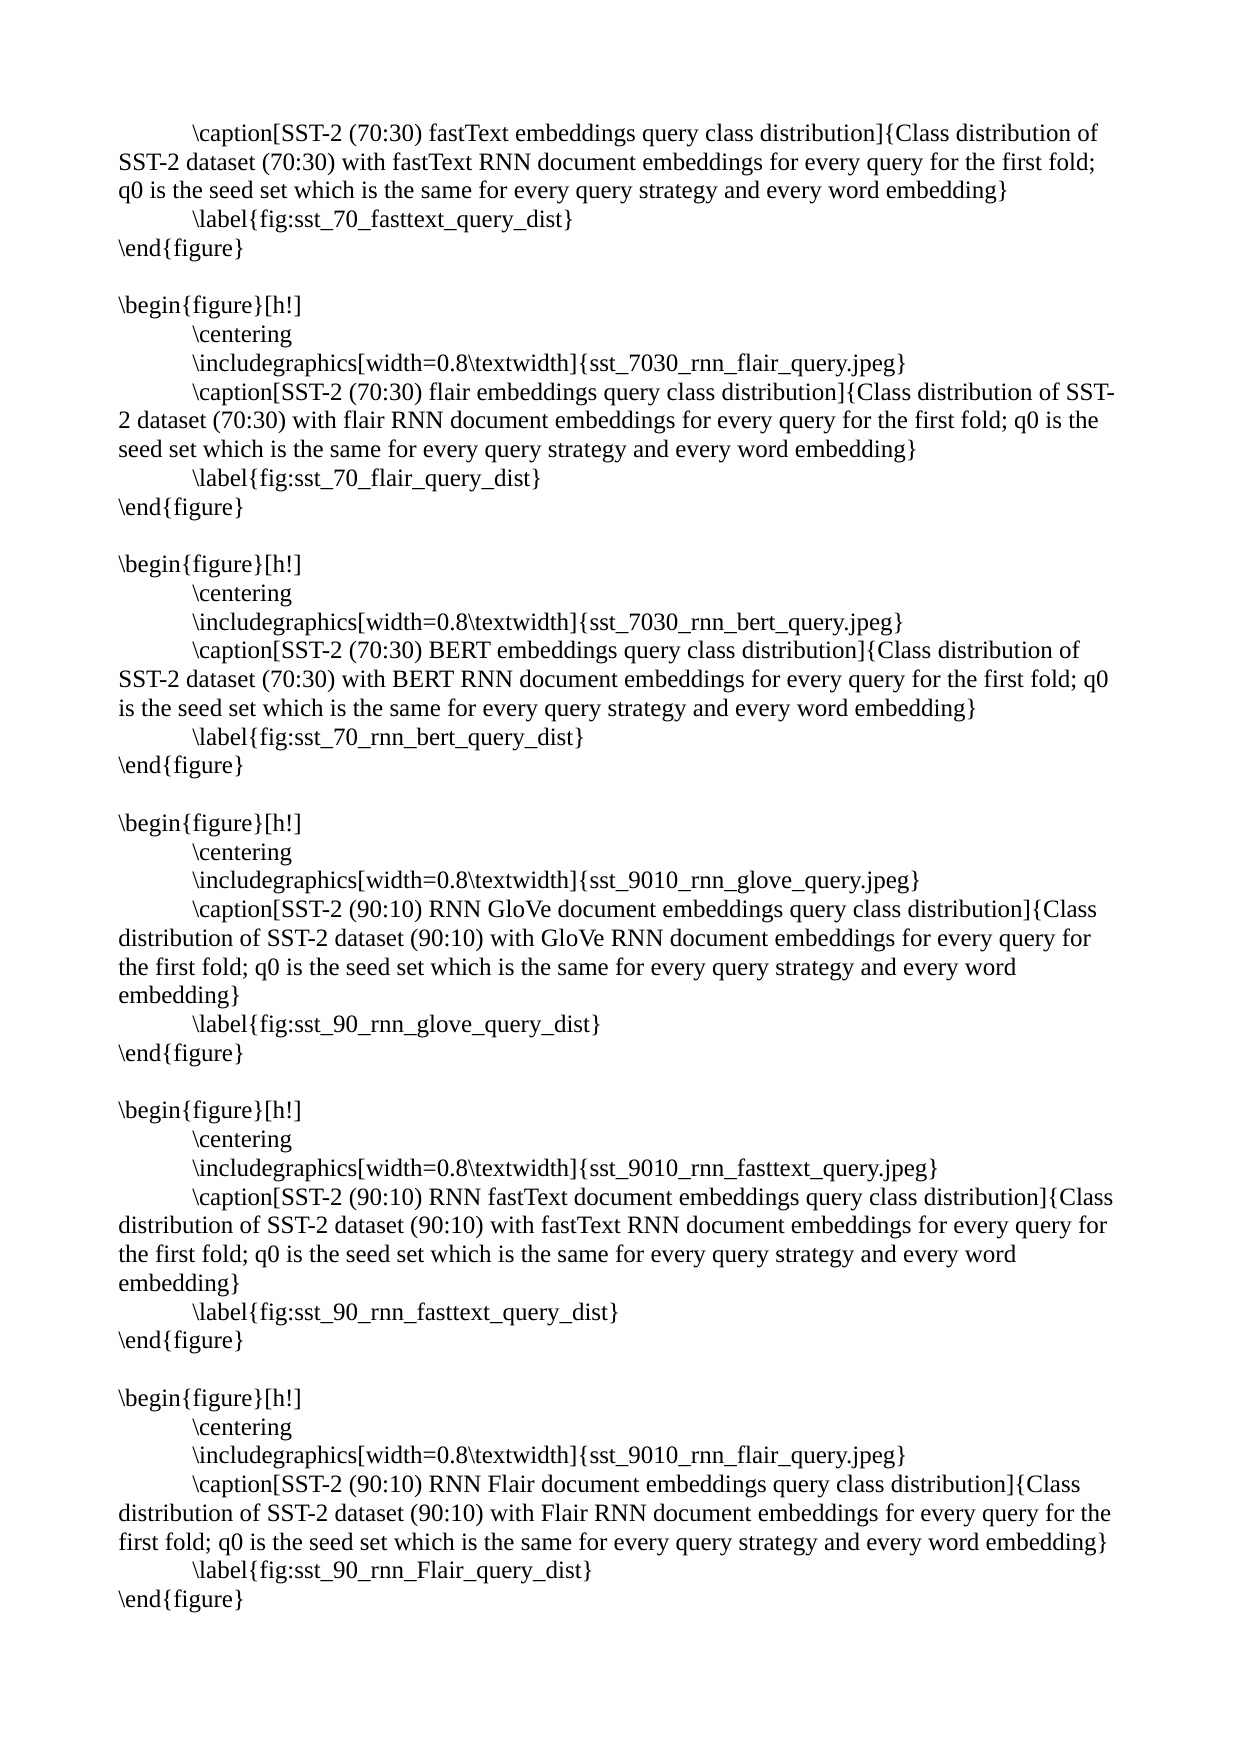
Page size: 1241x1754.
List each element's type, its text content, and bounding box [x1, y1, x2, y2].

text \caption[SST-2 (70:30) flair embeddings query class distribution]{Class distribution of SST-2 dataset (70:30) with flair RNN document embeddings for every query for the first fold; q0 is the seed set which is the same for every query strategy and every word embedding} [118, 377, 1122, 463]
text \centering [118, 578, 1122, 607]
text \end{figure} [118, 751, 1122, 779]
text \begin{figure}[h!] [118, 1383, 1122, 1412]
text \end{figure} [118, 1038, 1122, 1067]
text \centering [118, 319, 1122, 348]
text \end{figure} [118, 1584, 1122, 1613]
text \end{figure} [118, 1326, 1122, 1354]
text \begin{figure}[h!] [118, 291, 1122, 319]
text \caption[SST-2 (90:10) RNN Flair document embeddings query class distribution]{Class distribution of SST-2 dataset (90:10) with Flair RNN document embeddings for every query for the first fold; q0 is the seed set which is the same for every query strategy and every word embedding} [118, 1469, 1122, 1556]
text \caption[SST-2 (70:30) BERT embeddings query class distribution]{Class distribution of SST-2 dataset (70:30) with BERT RNN document embeddings for every query for the first fold; q0 is the seed set which is the same for every query strategy and every word embedding} [118, 636, 1122, 722]
text \includegraphics[width=0.8\textwidth]{sst_9010_rnn_flair_query.jpeg} [118, 1441, 1122, 1469]
text \begin{figure}[h!] [118, 549, 1122, 578]
text \caption[SST-2 (90:10) RNN fastText document embeddings query class distribution]{Class distribution of SST-2 dataset (90:10) with fastText RNN document embeddings for every query for the first fold; q0 is the seed set which is the same for every query strategy and every word embedding} [118, 1182, 1122, 1297]
text \includegraphics[width=0.8\textwidth]{sst_9010_rnn_glove_query.jpeg} [118, 866, 1122, 894]
text \begin{figure}[h!] [118, 1096, 1122, 1124]
text \includegraphics[width=0.8\textwidth]{sst_9010_rnn_fasttext_query.jpeg} [118, 1153, 1122, 1182]
text \centering [118, 1412, 1122, 1441]
text \centering [118, 837, 1122, 866]
text \label{fig:sst_70_fasttext_query_dist} [118, 204, 1122, 233]
text \centering [118, 1124, 1122, 1153]
text \includegraphics[width=0.8\textwidth]{sst_7030_rnn_bert_query.jpeg} [118, 607, 1122, 636]
text \caption[SST-2 (70:30) fastText embeddings query class distribution]{Class distribution of SST-2 dataset (70:30) with fastText RNN document embeddings for every query for the first fold; q0 is the seed set which is the same for every query strategy and every word embedding} [118, 118, 1122, 204]
text \begin{figure}[h!] [118, 808, 1122, 837]
text \end{figure} [118, 233, 1122, 262]
text \includegraphics[width=0.8\textwidth]{sst_7030_rnn_flair_query.jpeg} [118, 348, 1122, 377]
text \label{fig:sst_90_rnn_Flair_query_dist} [118, 1556, 1122, 1584]
text \label{fig:sst_90_rnn_fasttext_query_dist} [118, 1297, 1122, 1326]
text \label{fig:sst_70_rnn_bert_query_dist} [118, 722, 1122, 751]
text \label{fig:sst_70_flair_query_dist} [118, 463, 1122, 492]
text \end{figure} [118, 492, 1122, 521]
text \label{fig:sst_90_rnn_glove_query_dist} [118, 1009, 1122, 1038]
text \caption[SST-2 (90:10) RNN GloVe document embeddings query class distribution]{Class distribution of SST-2 dataset (90:10) with GloVe RNN document embeddings for every query for the first fold; q0 is the seed set which is the same for every query strategy and every word embedding} [118, 894, 1122, 1009]
